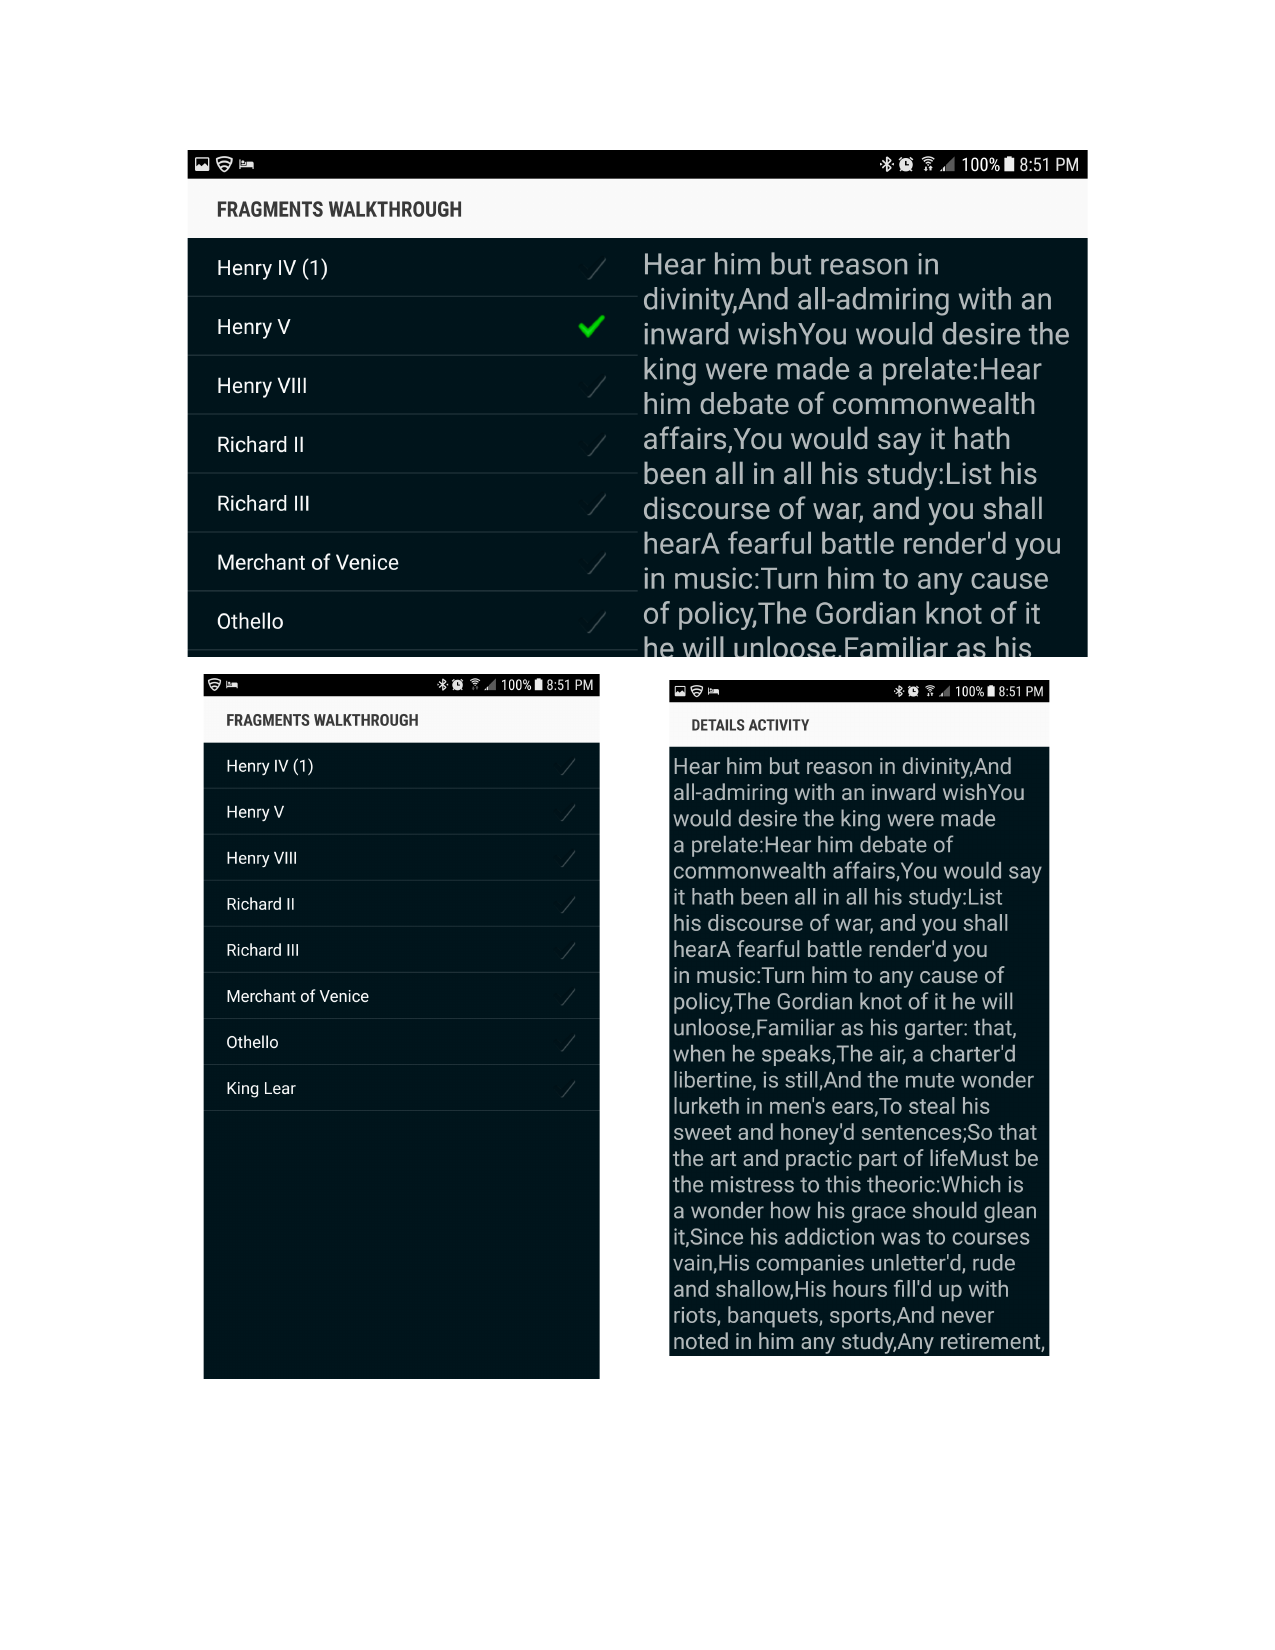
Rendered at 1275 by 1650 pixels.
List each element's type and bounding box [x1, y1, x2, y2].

picture [203, 674, 600, 1379]
picture [187, 150, 1088, 657]
picture [669, 680, 1050, 1356]
